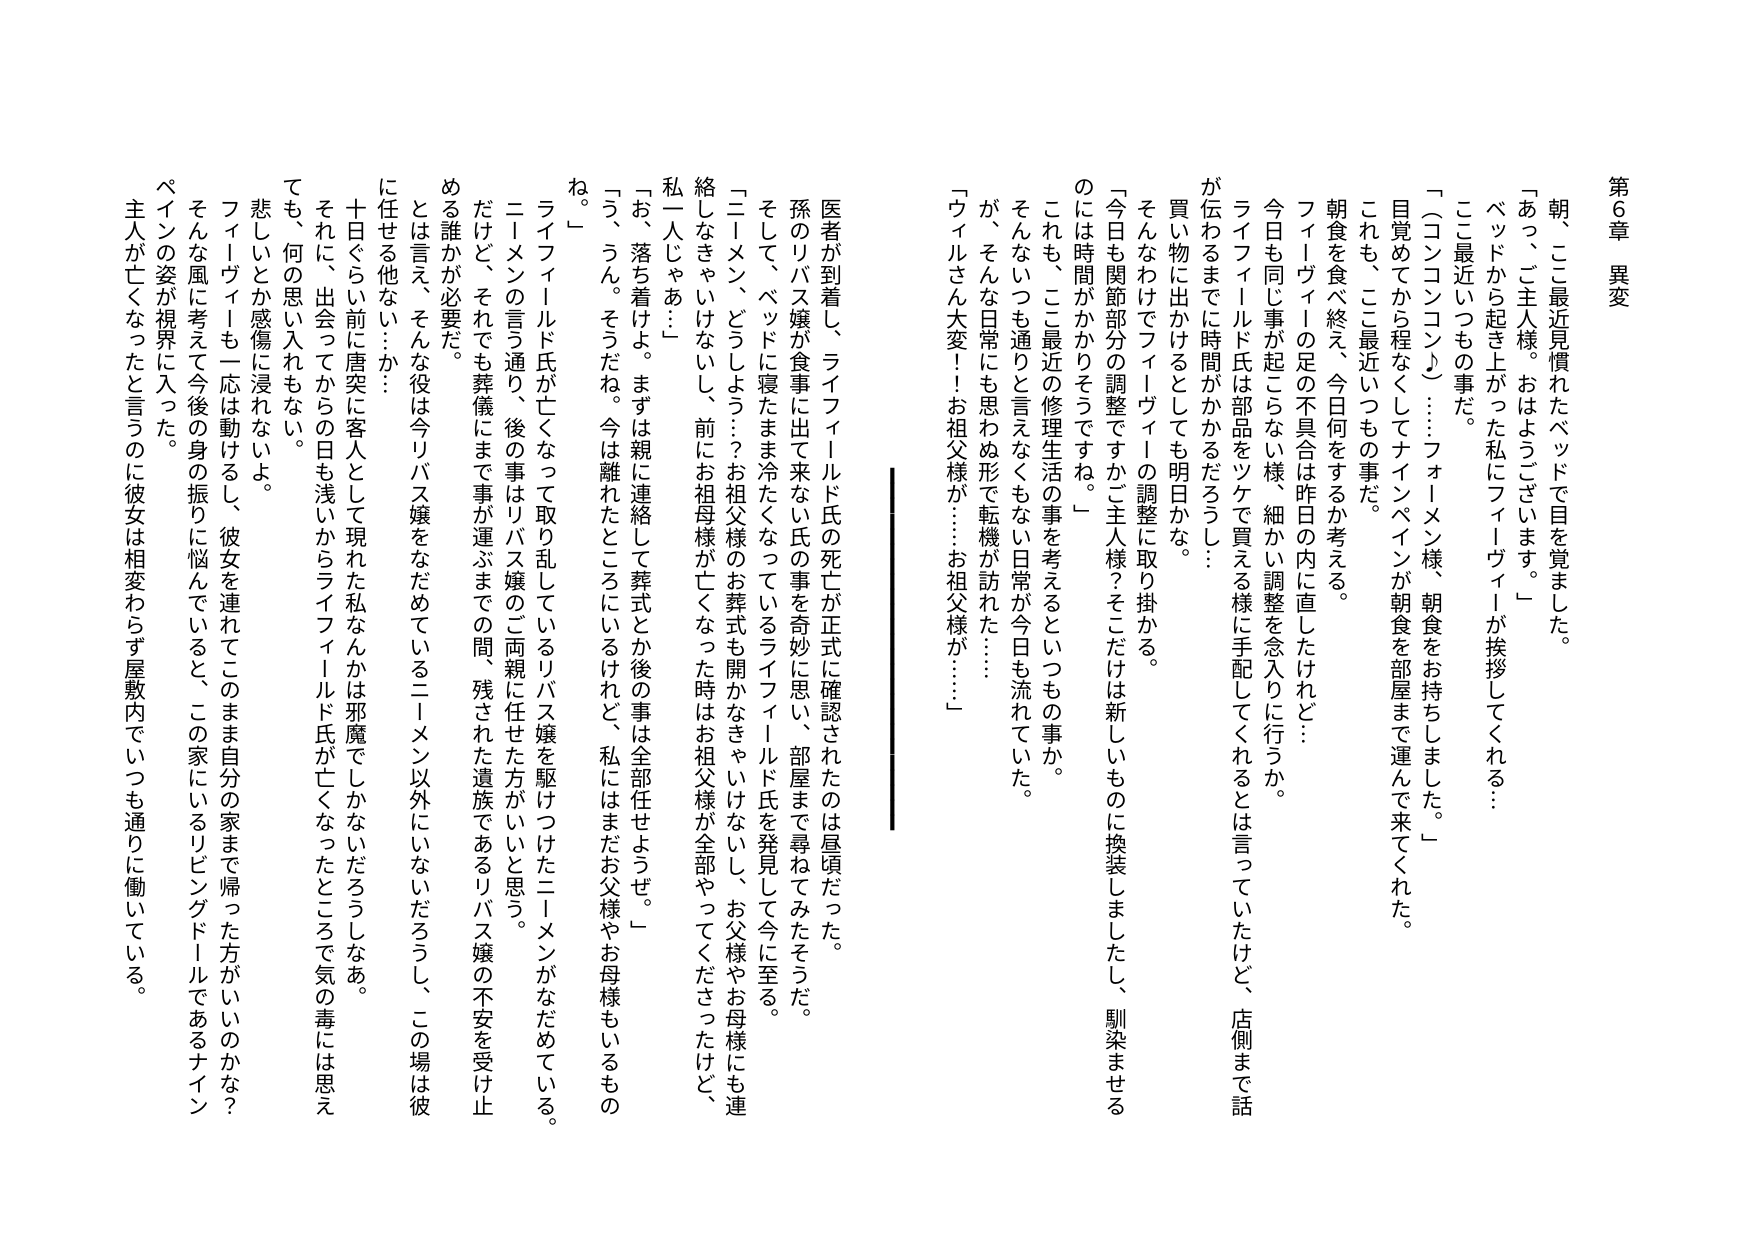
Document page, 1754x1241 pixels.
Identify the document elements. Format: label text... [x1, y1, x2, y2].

text 「ニーメン、どうしよう…？お祖父様のお葬式も開かなきゃいけないし、お父様やお母様にも連絡しなきゃいけないし、前にお祖母様が亡くなった時はお祖父様が全部やってくださったけど、私一人じゃあ…」 [658, 176, 753, 1122]
text そんなわけでフィーヴィーの調整に取り掛かる。 [1132, 176, 1164, 1122]
text ライフィールド氏が亡くなって取り乱しているリバス嬢を駆けつけたニーメンがなだめている。 [531, 176, 563, 1122]
text フィーヴィーも一応は動けるし、彼女を連れてこのまま自分の家まで帰った方がいいのかな？ [214, 176, 246, 1122]
text これも、ここ最近いつもの事だ。 [1354, 176, 1385, 1122]
text が、そんな日常にも思わぬ形で転機が訪れた…… [974, 176, 1005, 1122]
text 主人が亡くなったと言うのに彼女は相変わらず屋敷内でいつも通りに働いている。 [119, 176, 151, 1122]
text そんないつも通りと言えなくもない日常が今日も流れていた。 [1005, 176, 1037, 1122]
text ニーメンの言う通り、後の事はリバス嬢のご両親に任せた方がいいと思う。 [499, 176, 531, 1122]
text 「あっ、ご主人様。おはようございます。」 [1512, 176, 1544, 1122]
text 朝食を食べ終え、今日何をするか考える。 [1322, 176, 1354, 1122]
text それに、出会ってからの日も浅いからライフィールド氏が亡くなったところで気の毒には思えても、何の思い入れもない。 [278, 176, 341, 1122]
text これも、ここ最近の修理生活の事を考えるといつもの事か。 [1037, 176, 1069, 1122]
text だけど、それでも葬儀にまで事が運ぶまでの間、残された遺族であるリバス嬢の不安を受け止める誰かが必要だ。 [436, 176, 499, 1122]
text フィーヴィーの足の不具合は昨日の内に直したけれど… [1290, 176, 1322, 1122]
text 医者が到着し、ライフィールド氏の死亡が正式に確認されたのは昼頃だった。 [816, 176, 848, 1122]
text そんな風に考えて今後の身の振りに悩んでいると、この家にいるリビングドールであるナインペインの姿が視界に入った。 [151, 176, 214, 1122]
text 悲しいとか感傷に浸れないよ。 [246, 176, 278, 1122]
text 「お、落ち着けよ。まずは親に連絡して葬式とか後の事は全部任せようぜ。」 [626, 176, 658, 1122]
text ベッドから起き上がった私にフィーヴィーが挨拶してくれる… [1480, 176, 1512, 1122]
text ━━━━━━━━━━━━━━━━━━━━━━━━ [876, 176, 910, 1122]
text 「う、うん。そうだね。今は離れたところにいるけれど、私にはまだお父様やお母様もいるものね。」 [563, 176, 626, 1122]
text 「今日も関節部分の調整ですかご主人様？そこだけは新しいものに換装しましたし、馴染ませるのには時間がかかりそうですね。」 [1069, 176, 1132, 1122]
text 孫のリバス嬢が食事に出て来ない氏の事を奇妙に思い、部屋まで尋ねてみたそうだ。 [784, 176, 816, 1122]
text 買い物に出かけるとしても明日かな。 [1164, 176, 1195, 1122]
text 目覚めてから程なくしてナインペインが朝食を部屋まで運んで来てくれた。 [1385, 176, 1417, 1122]
text 今日も同じ事が起こらない様、細かい調整を念入りに行うか。 [1259, 176, 1290, 1122]
text そして、ベッドに寝たまま冷たくなっているライフィールド氏を発見して今に至る。 [753, 176, 784, 1122]
text 「ウィルさん大変！！お祖父様が……お祖父様が……」 [942, 176, 974, 1122]
text とは言え、そんな役は今リバス嬢をなだめているニーメン以外にいないだろうし、この場は彼に任せる他ない…か… [373, 176, 436, 1122]
text ここ最近いつもの事だ。 [1449, 176, 1480, 1122]
text 朝、ここ最近見慣れたベッドで目を覚ました。 [1544, 176, 1575, 1122]
text ライフィールド氏は部品をツケで買える様に手配してくれるとは言っていたけど、店側まで話が伝わるまでに時間がかかるだろうし… [1195, 176, 1259, 1122]
text 十日ぐらい前に唐突に客人として現れた私なんかは邪魔でしかないだろうしなあ。 [341, 176, 373, 1122]
text 第６章 異変 [1604, 176, 1636, 1122]
text 「（コンコンコン♪）……フォーメン様、朝食をお持ちしました。」 [1417, 176, 1449, 1122]
